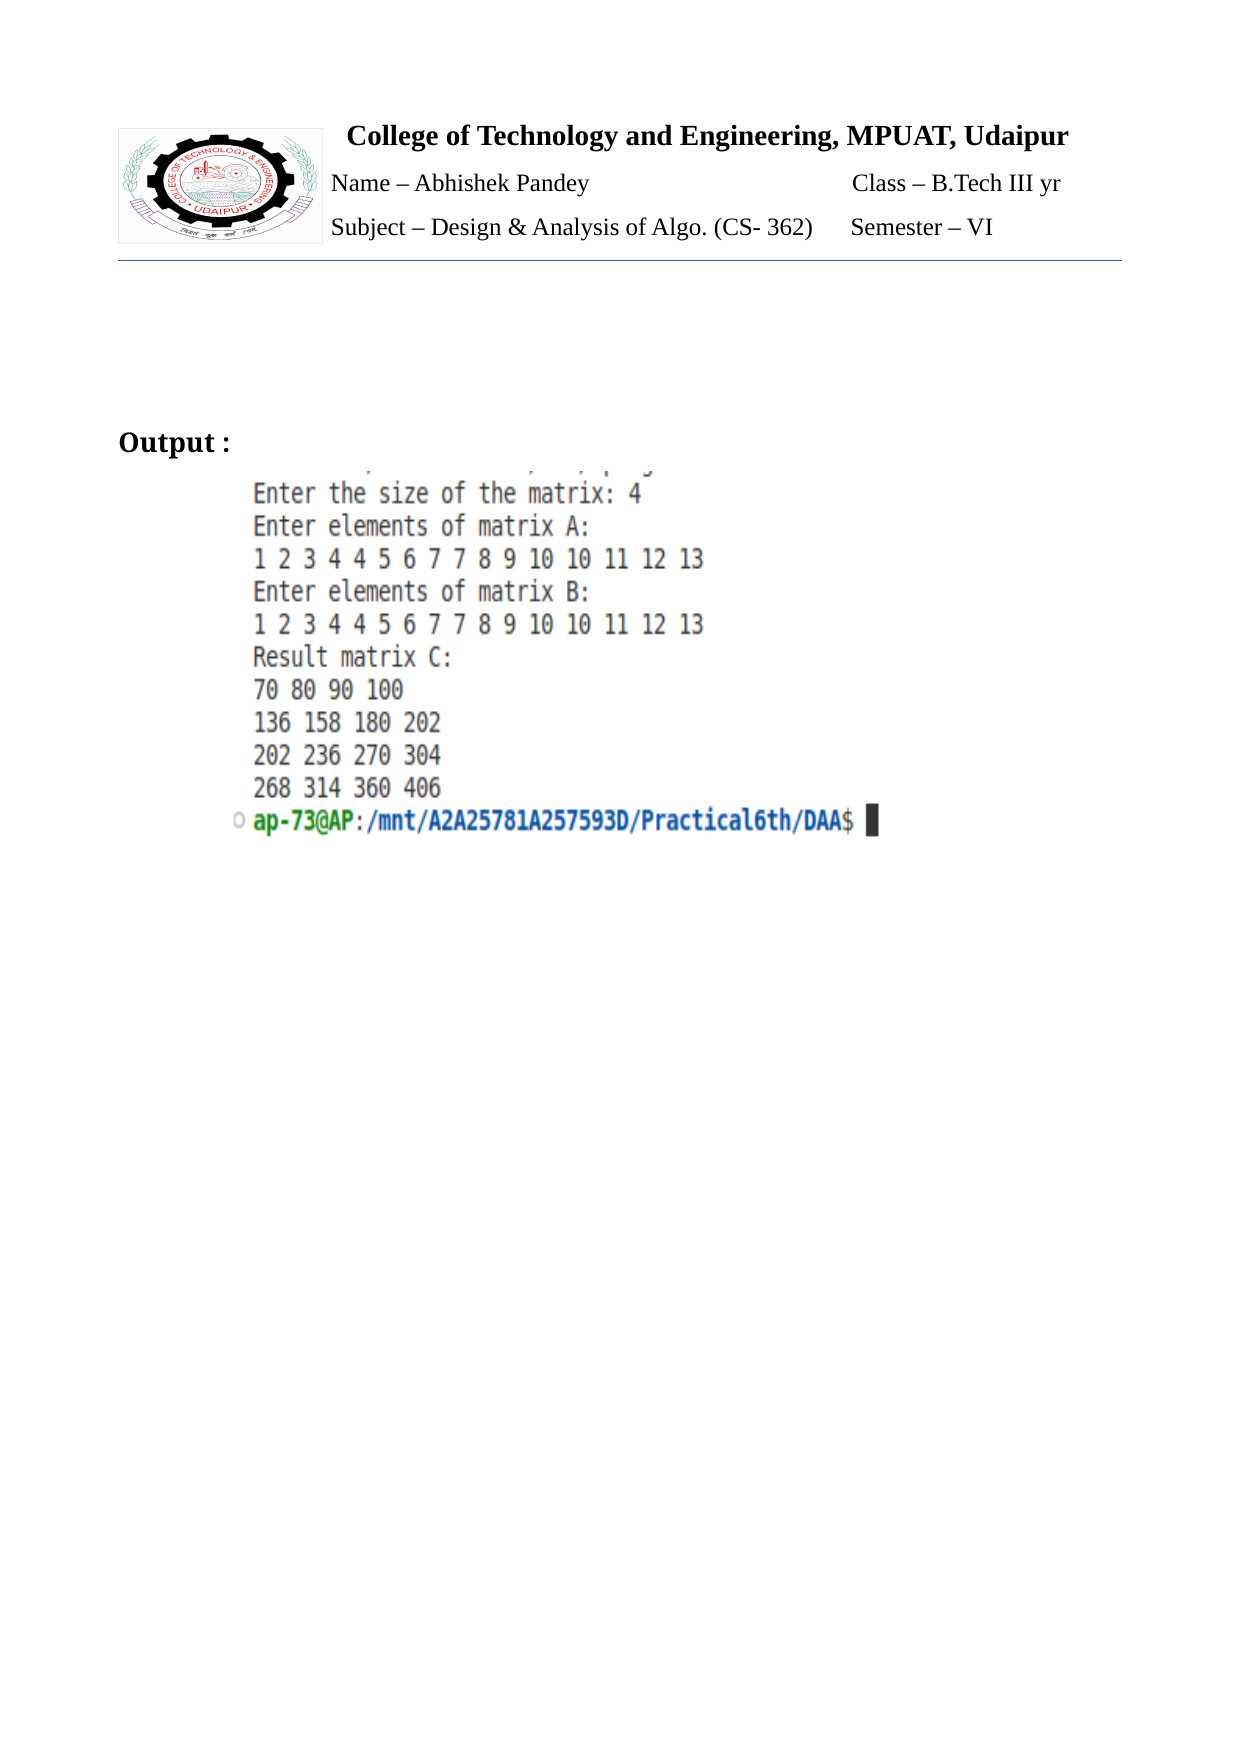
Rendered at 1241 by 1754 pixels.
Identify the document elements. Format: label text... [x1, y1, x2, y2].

picture [118, 128, 323, 244]
picture [233, 471, 1007, 845]
text Output : [118, 423, 1122, 460]
